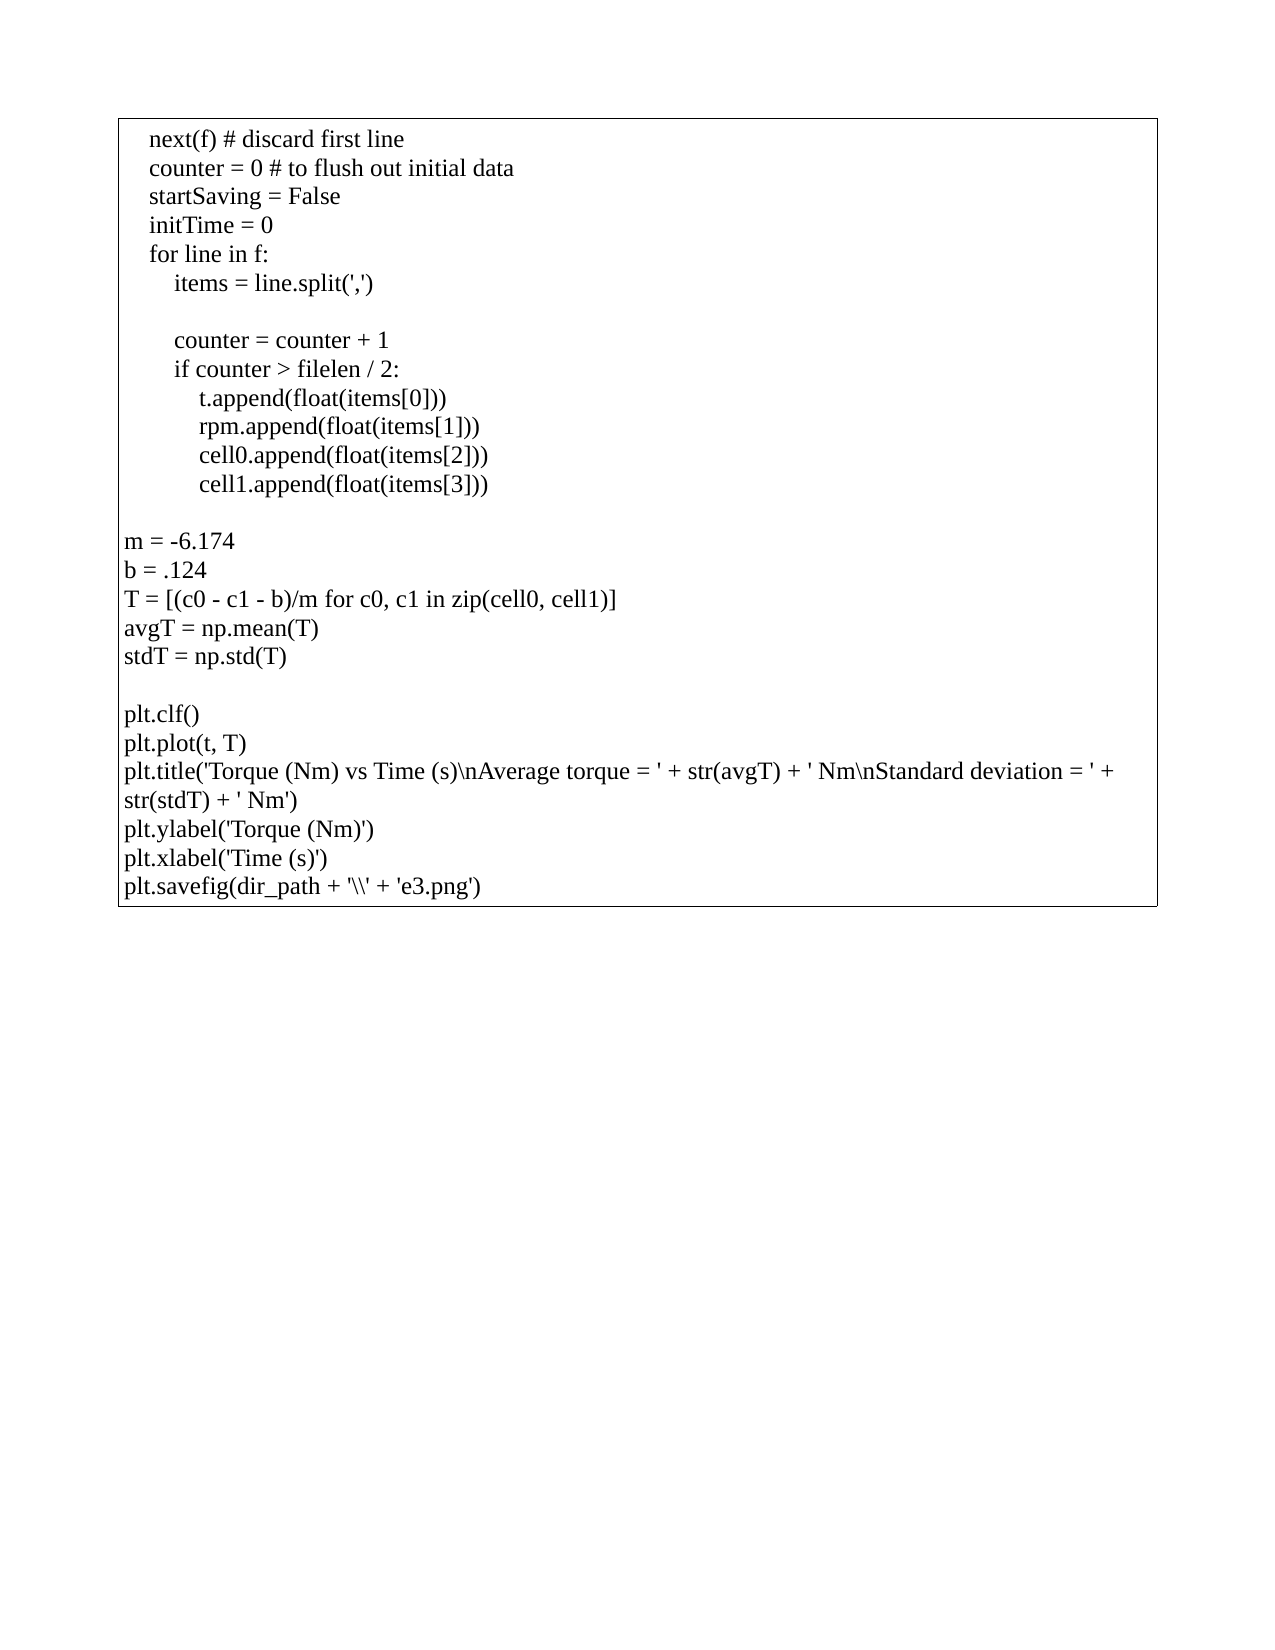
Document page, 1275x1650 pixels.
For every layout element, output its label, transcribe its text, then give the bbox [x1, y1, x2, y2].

table_header next(f) # discard first line counter = 0 # to flush out initial data startSaving = False initTime = 0 for line in f: items = line.split(',') counter = counter + 1 if counter > filelen / 2: t.append(float(items[0])) rpm.append(float(items[1])) cell0.append(float(items[2])) cell1.append(float(items[3])) m = -6.174 b = .124 T = [(c0 - c1 - b)/m for c0, c1 in zip(cell0, cell1)] avgT = np.mean(T) stdT = np.std(T) plt.clf() plt.plot(t, T) plt.title('Torque (Nm) vs Time (s)\nAverage torque = ' + str(avgT) + ' Nm\nStandard deviation = ' + str(stdT) + ' Nm') plt.ylabel('Torque (Nm)') plt.xlabel('Time (s)') plt.savefig(dir_path + '\\' + 'e3.png') [119, 119, 1157, 906]
